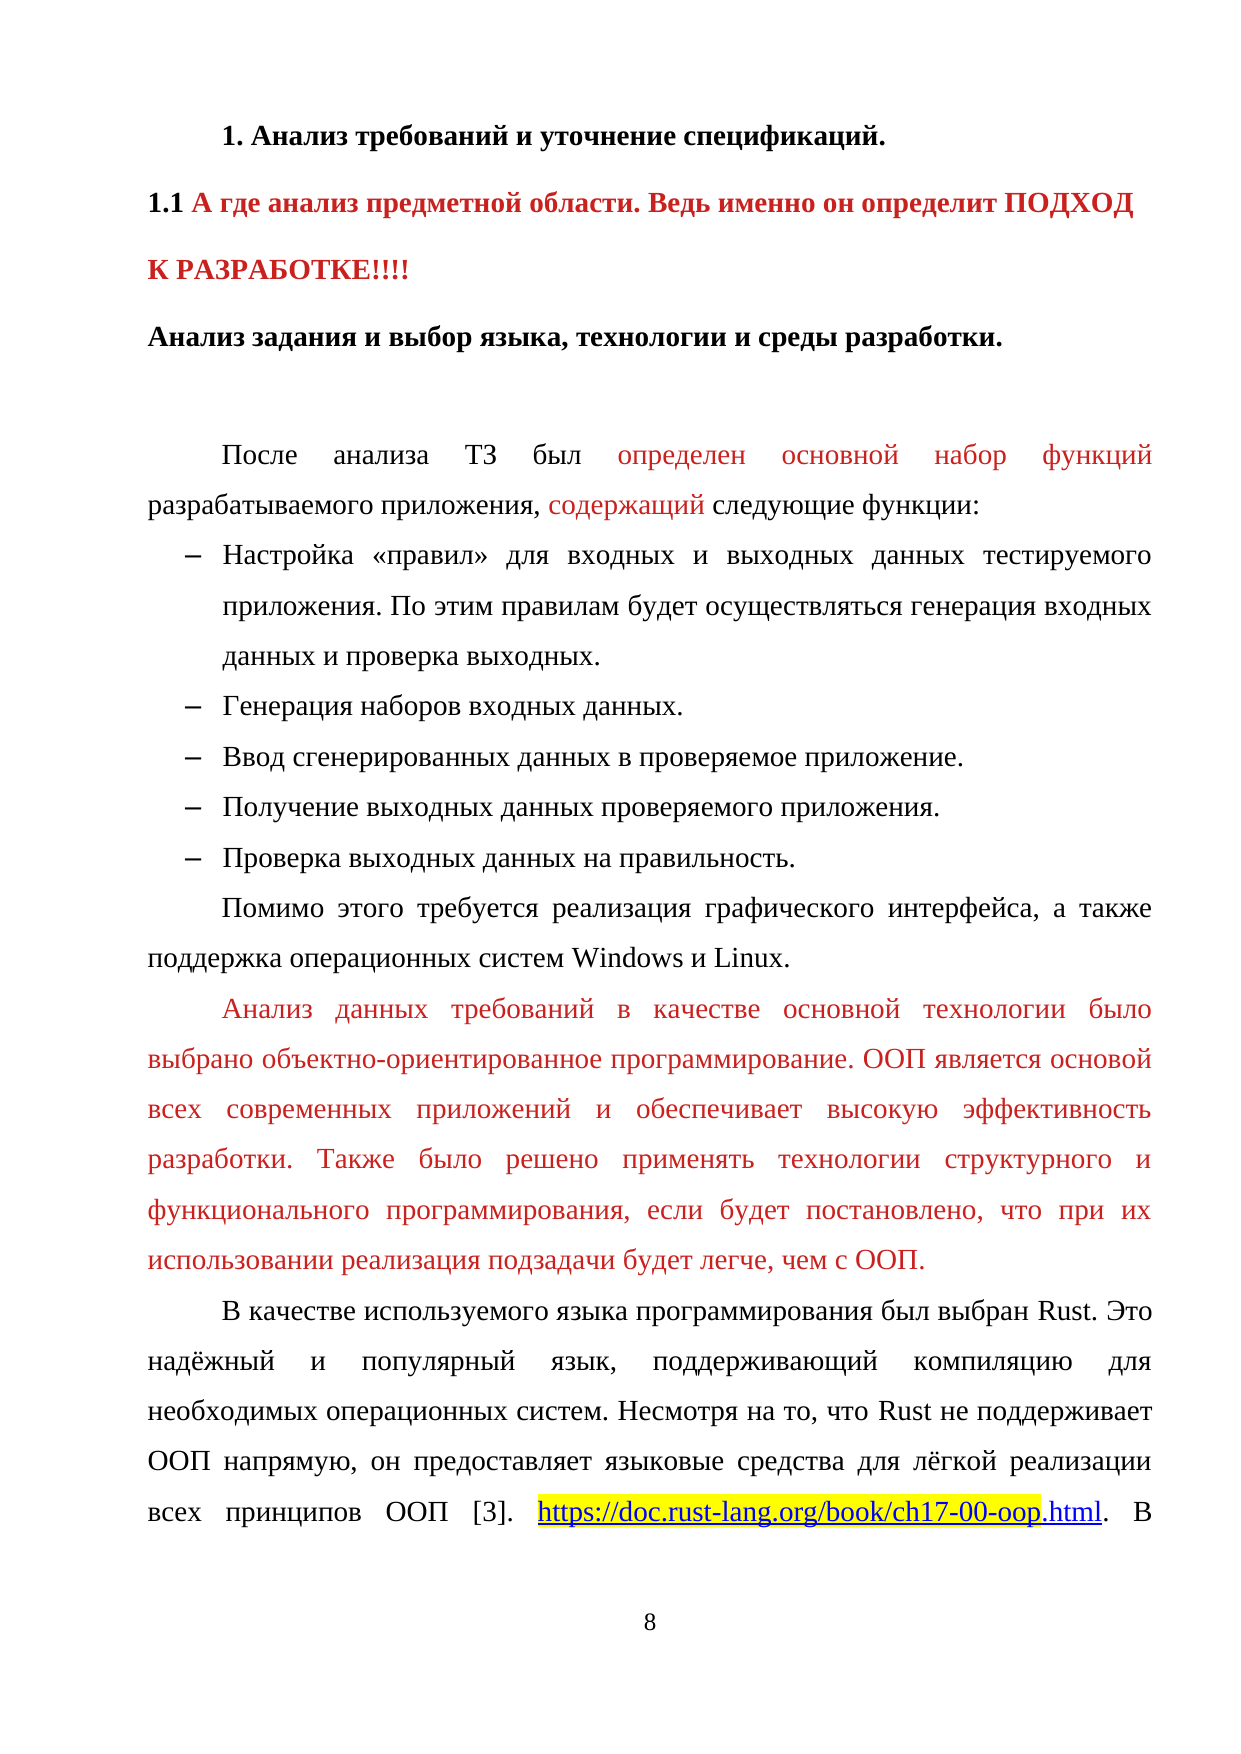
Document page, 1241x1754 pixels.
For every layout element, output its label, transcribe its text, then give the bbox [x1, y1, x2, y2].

list Ввод сгенерированных данных в проверяемое приложение. [185, 739, 1152, 772]
text Анализ задания и выбор языка, технологии и среды разработки. [147, 319, 1152, 353]
list Проверка выходных данных на правильность. [185, 840, 1152, 873]
text Помимо этого требуется реализация графического интерфейса, а также поддержка операционных систем Windows и Linux. [147, 890, 1152, 974]
text 1. Анализ требований и уточнение спецификаций. [147, 118, 1152, 152]
text Анализ данных требований в качестве основной технологии было выбрано объектно-ориентированное программирование. ООП является основой всех современных приложений и обеспечивает высокую эффективность разработки. Также было решено применять технологии структурного и функционального программирования, если будет постановлено, что при их использовании реализация подзадачи будет легче, чем с ООП. [147, 991, 1152, 1276]
text 1.1 А где анализ предметной области. Ведь именно он определит ПОДХОД К РАЗРАБОТКЕ!!!! [147, 185, 1152, 286]
list Генерация наборов входных данных. [185, 688, 1152, 722]
list Получение выходных данных проверяемого приложения. [185, 789, 1152, 823]
text В качестве используемого языка программирования был выбран Rust. Это надёжный и популярный язык, поддерживающий компиляцию для необходимых операционных систем. Несмотря на то, что Rust не поддерживает ООП напрямую, он предоставляет языковые средства для лёгкой реализации всех принципов ООП [3]. https://doc.rust-lang.org/book/ch17-00-oop.html. В [147, 1293, 1152, 1527]
text После анализа ТЗ был определен основной набор функций разрабатываемого приложения, содержащий следующие функции: [147, 437, 1152, 521]
list Настройка «правил» для входных и выходных данных тестируемого приложения. По этим правилам будет осуществляться генерация входных данных и проверка выходных. [185, 537, 1152, 672]
